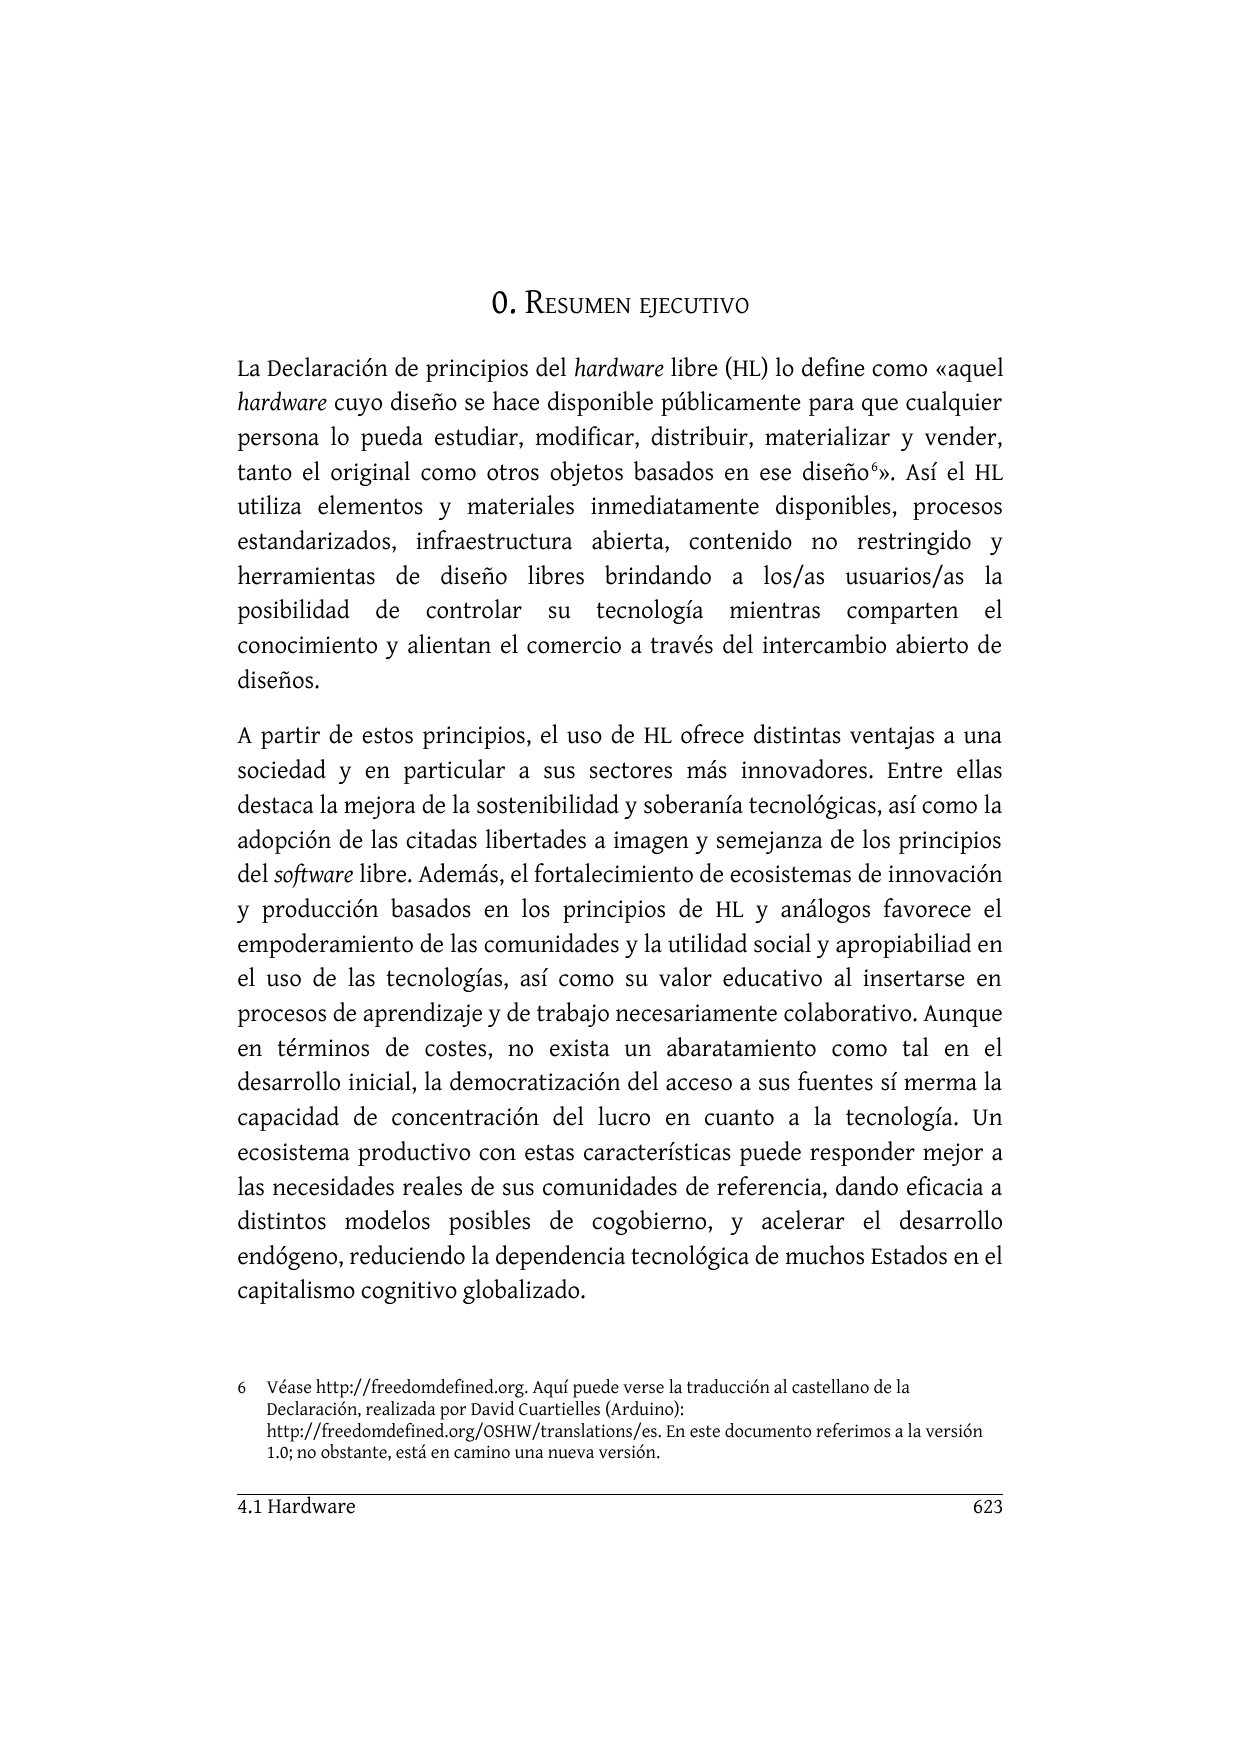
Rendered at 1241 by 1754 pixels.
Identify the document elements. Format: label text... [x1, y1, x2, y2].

text A partir de estos principios, el uso de HL ofrece distintas ventajas a una sociedad y en particular a sus sectores más innovadores. Entre ellas destaca la mejora de la sostenibilidad y soberanía tecnológicas, así como la adopción de las citadas libertades a imagen y semejanza de los principios del software libre. Además, el fortalecimiento de ecosistemas de innovación y producción basados en los principios de HL y análogos favorece el empoderamiento de las comunidades y la utilidad social y apropiabiliad en el uso de las tecnologías, así como su valor educativo al insertarse en procesos de aprendizaje y de trabajo necesariamente colaborativo. Aunque en términos de costes, no exista un abaratamiento como tal en el desarrollo inicial, la democratización del acceso a sus fuentes sí merma la capacidad de concentración del lucro en cuanto a la tecnología. Un ecosistema productivo con estas características puede responder mejor a las necesidades reales de sus comunidades de referencia, dando eficacia a distintos modelos posibles de cogobierno, y acelerar el desarrollo endógeno, reduciendo la dependencia tecnológica de muchos Estados en el capitalismo cognitivo globalizado. [237, 722, 1003, 1306]
text Véase http://freedomdefined.org. Aquí puede verse la traducción al castellano de la Declaración, realizada por David Cuartielles (Arduino): http://freedomdefined.org/OSHW/translations/es. En este documento referimos a la versión 1.0; no obstante, está en camino una nueva versión. [237, 1377, 1003, 1464]
text La Declaración de principios del hardware libre (HL) lo define como «aquel hardware cuyo diseño se hace disponible públicamente para que cualquier persona lo pueda estudiar, modificar, distribuir, materializar y vender, tanto el original como otros objetos basados en ese diseño». Así el HL utiliza elementos y materiales inmediatamente disponibles, procesos estandarizados, infraestructura abierta, contenido no restringido y herramientas de diseño libres brindando a los/as usuarios/as la posibilidad de controlar su tecnología mientras comparten el conocimiento y alientan el comercio a través del intercambio abierto de diseños. [237, 354, 1003, 695]
subtitle Resumen ejecutivo [282, 282, 958, 324]
